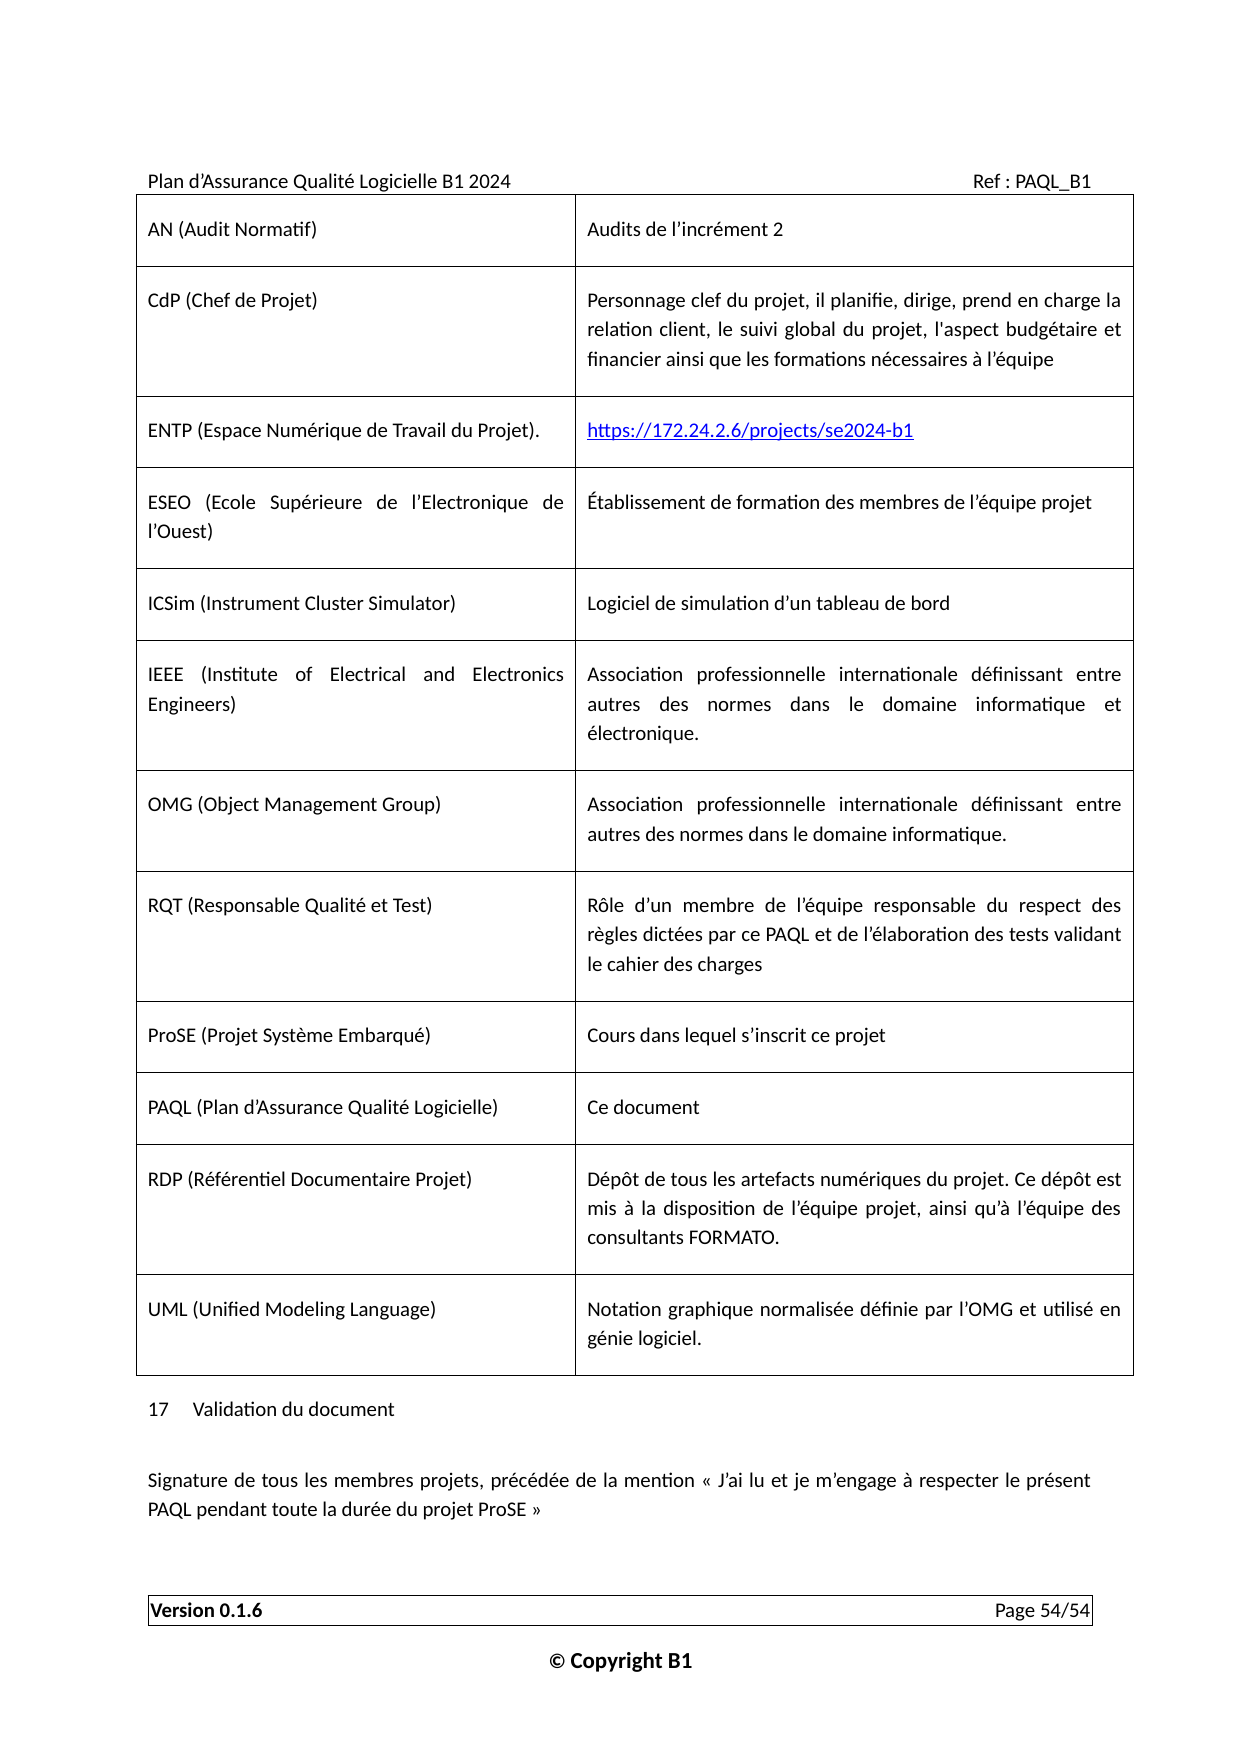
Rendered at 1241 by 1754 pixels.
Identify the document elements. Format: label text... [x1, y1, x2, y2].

text Signature de tous les membres projets, précédée de la mention « J’ai lu et je m’engage à respecter le présent PAQL pendant toute la durée du projet ProSE » [148, 1467, 1093, 1522]
table_cell Dépôt de tous les artefacts numériques du projet. Ce dépôt est mis à la disposition de l’équipe projet, ainsi qu’à l’équipe des consultants FORMATO. [576, 1145, 1133, 1274]
table_cell ESEO (Ecole Supérieure de l’Electronique de l’Ouest) [137, 468, 575, 568]
table_cell Association professionnelle internationale définissant entre autres des normes dans le domaine informatique et électronique. [576, 641, 1133, 770]
table_cell https://172.24.2.6/projects/se2024-b1 [576, 397, 1133, 467]
table_cell CdP (Chef de Projet) [137, 267, 575, 396]
table_cell Association professionnelle internationale définissant entre autres des normes dans le domaine informatique. [576, 771, 1133, 871]
table_cell PAQL (Plan d’Assurance Qualité Logicielle) [137, 1073, 575, 1144]
table_cell ICSim (Instrument Cluster Simulator) [137, 569, 575, 640]
table_cell OMG (Object Management Group) [137, 771, 575, 871]
table_cell RQT (Responsable Qualité et Test) [137, 872, 575, 1001]
table_cell Rôle d’un membre de l’équipe responsable du respect des règles dictées par ce PAQL et de l’élaboration des tests validant le cahier des charges [576, 872, 1133, 1001]
list Validation du document [148, 1396, 1093, 1422]
table_cell RDP (Référentiel Documentaire Projet) [137, 1145, 575, 1274]
table_cell Audits de l’incrément 2 [576, 195, 1133, 266]
table_cell Ce document [576, 1073, 1133, 1144]
table_cell ENTP (Espace Numérique de Travail du Projet). [137, 397, 575, 467]
table_cell Cours dans lequel s’inscrit ce projet [576, 1002, 1133, 1072]
table_cell AN (Audit Normatif) [137, 195, 575, 266]
table_cell Établissement de formation des membres de l’équipe projet [576, 468, 1133, 568]
table_cell UML (Unified Modeling Language) [137, 1275, 575, 1375]
table_cell Notation graphique normalisée définie par l’OMG et utilisé en génie logiciel. [576, 1275, 1133, 1375]
table_cell ProSE (Projet Système Embarqué) [137, 1002, 575, 1072]
table_cell Personnage clef du projet, il planifie, dirige, prend en charge la relation client, le suivi global du projet, l'aspect budgétaire et financier ainsi que les formations nécessaires à l’équipe [576, 267, 1133, 396]
table_cell Logiciel de simulation d’un tableau de bord [576, 569, 1133, 640]
table_cell IEEE (Institute of Electrical and Electronics Engineers) [137, 641, 575, 770]
